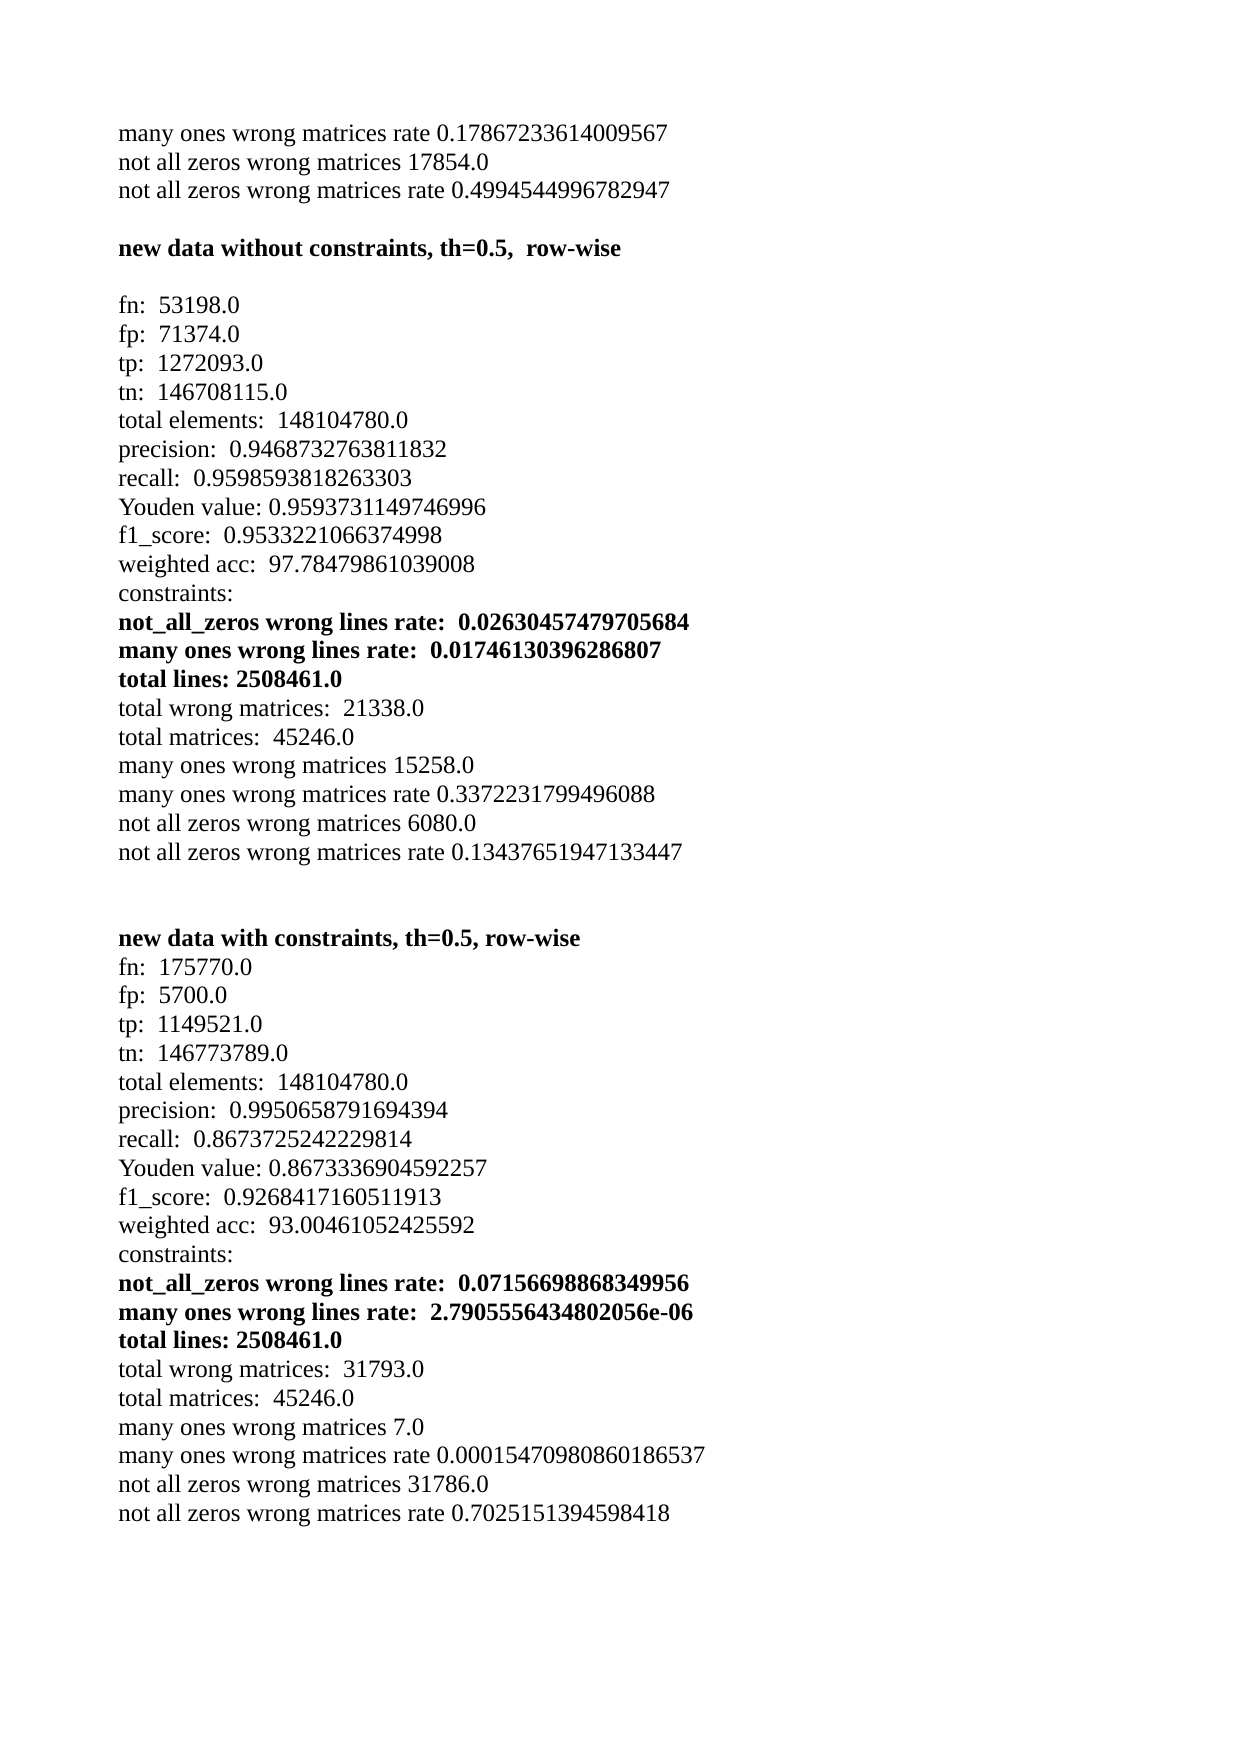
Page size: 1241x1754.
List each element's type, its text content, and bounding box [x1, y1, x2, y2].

text f1_score: 0.9533221066374998 [118, 521, 1122, 549]
text new data with constraints, th=0.5, row-wise [118, 923, 1122, 952]
text fp: 71374.0 [118, 319, 1122, 348]
text constraints: [118, 1239, 1122, 1268]
text not all zeros wrong matrices 6080.0 [118, 808, 1122, 837]
text constraints: [118, 578, 1122, 607]
text total matrices: 45246.0 [118, 1383, 1122, 1412]
text many ones wrong matrices 15258.0 [118, 751, 1122, 779]
text many ones wrong matrices rate 0.17867233614009567 [118, 118, 1122, 147]
text weighted acc: 93.00461052425592 [118, 1211, 1122, 1239]
text recall: 0.8673725242229814 [118, 1124, 1122, 1153]
text not all zeros wrong matrices rate 0.13437651947133447 [118, 837, 1122, 866]
text total elements: 148104780.0 [118, 1067, 1122, 1096]
text f1_score: 0.9268417160511913 [118, 1182, 1122, 1211]
text tp: 1272093.0 [118, 348, 1122, 377]
text precision: 0.9950658791694394 [118, 1096, 1122, 1124]
text total wrong matrices: 31793.0 [118, 1354, 1122, 1383]
text total lines: 2508461.0 [118, 1326, 1122, 1354]
text many ones wrong matrices rate 0.00015470980860186537 [118, 1441, 1122, 1469]
text fp: 5700.0 [118, 981, 1122, 1009]
text tn: 146708115.0 [118, 377, 1122, 406]
text recall: 0.9598593818263303 [118, 463, 1122, 492]
text tn: 146773789.0 [118, 1038, 1122, 1067]
text many ones wrong lines rate: 0.01746130396286807 [118, 636, 1122, 664]
text many ones wrong matrices rate 0.3372231799496088 [118, 779, 1122, 808]
text total wrong matrices: 21338.0 [118, 693, 1122, 722]
text not all zeros wrong matrices rate 0.4994544996782947 [118, 176, 1122, 204]
text new data without constraints, th=0.5, row-wise [118, 233, 1122, 262]
text not all zeros wrong matrices 17854.0 [118, 147, 1122, 176]
text Youden value: 0.9593731149746996 [118, 492, 1122, 521]
text many ones wrong lines rate: 2.7905556434802056e-06 [118, 1297, 1122, 1326]
text total matrices: 45246.0 [118, 722, 1122, 751]
text total lines: 2508461.0 [118, 664, 1122, 693]
text not all zeros wrong matrices 31786.0 [118, 1469, 1122, 1498]
text precision: 0.9468732763811832 [118, 434, 1122, 463]
text tp: 1149521.0 [118, 1009, 1122, 1038]
text not_all_zeros wrong lines rate: 0.07156698868349956 [118, 1268, 1122, 1297]
text Youden value: 0.8673336904592257 [118, 1153, 1122, 1182]
text not all zeros wrong matrices rate 0.7025151394598418 [118, 1498, 1122, 1527]
text weighted acc: 97.78479861039008 [118, 549, 1122, 578]
text fn: 175770.0 [118, 952, 1122, 981]
text fn: 53198.0 [118, 291, 1122, 319]
text not_all_zeros wrong lines rate: 0.02630457479705684 [118, 607, 1122, 636]
text many ones wrong matrices 7.0 [118, 1412, 1122, 1441]
text total elements: 148104780.0 [118, 406, 1122, 434]
